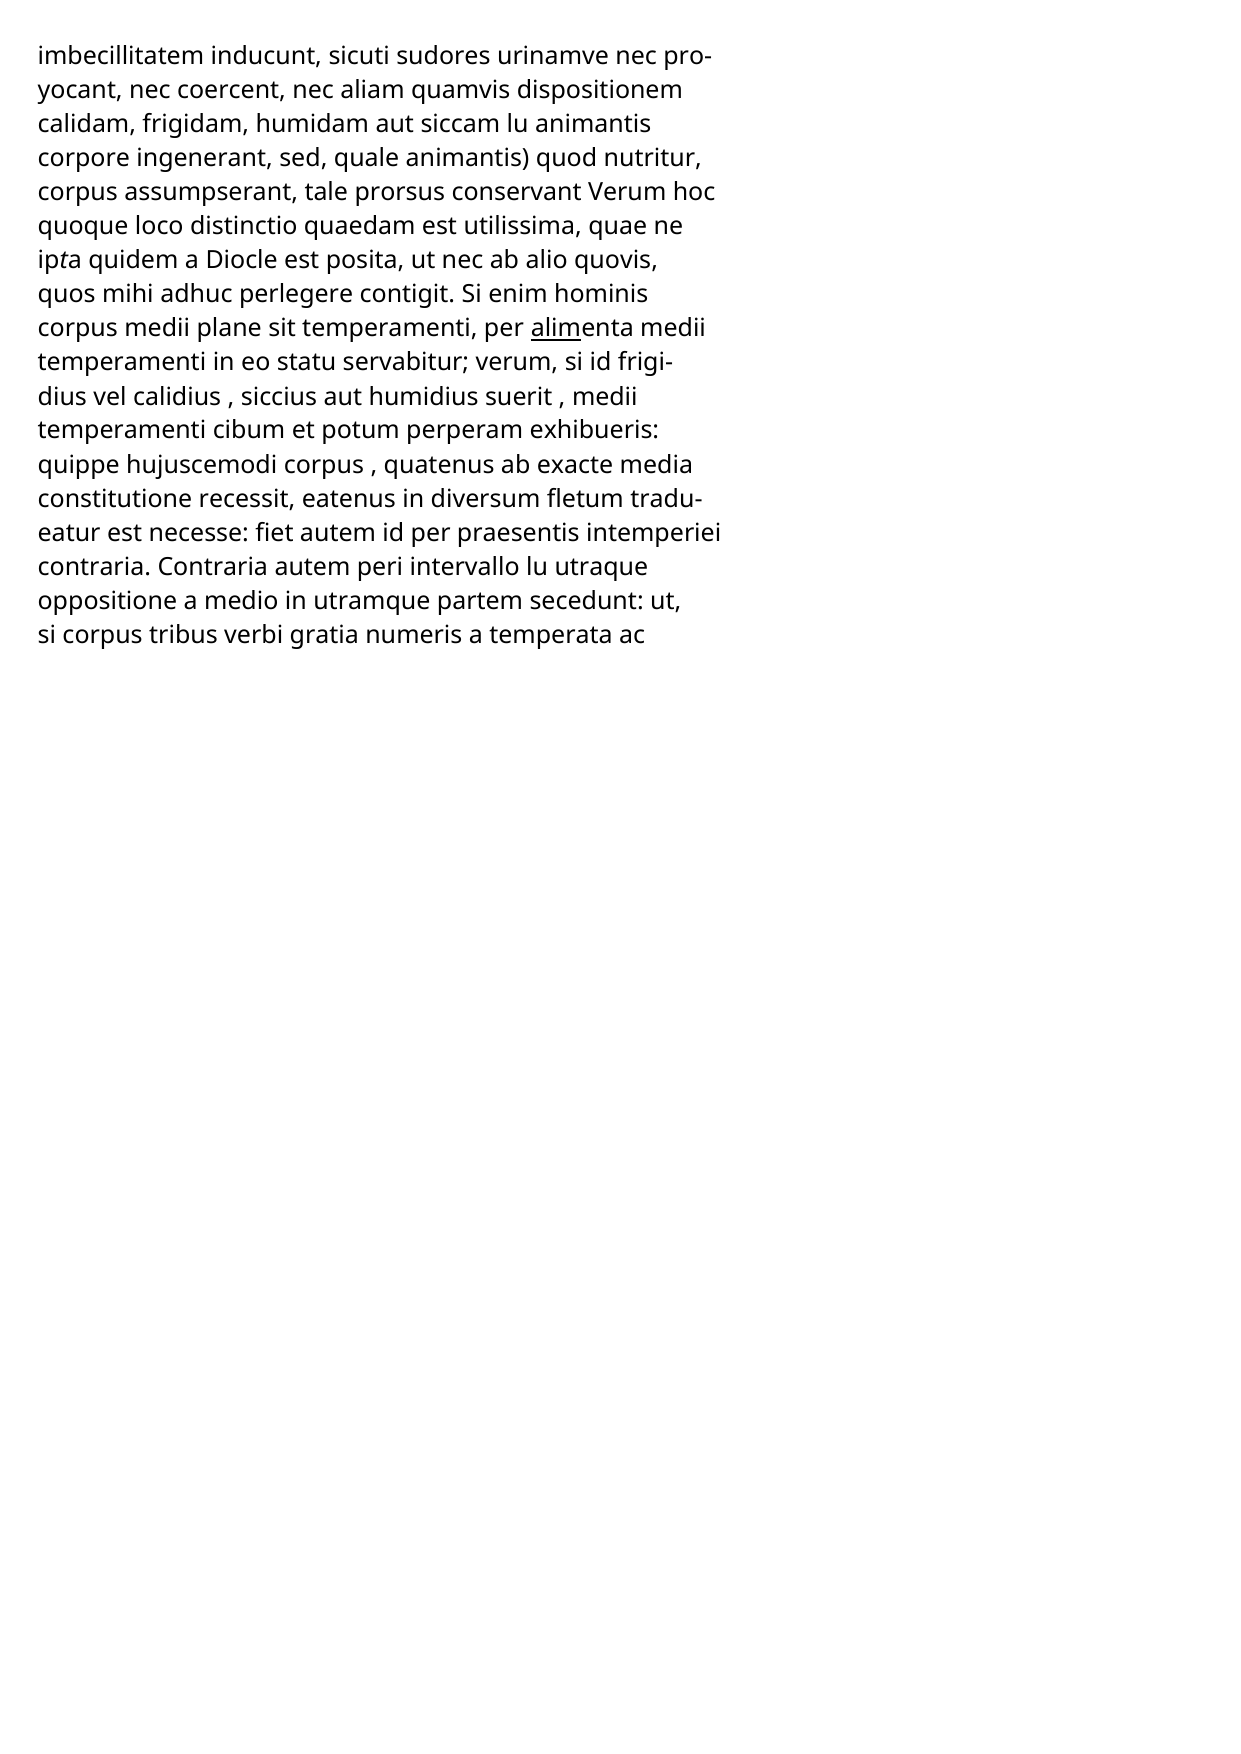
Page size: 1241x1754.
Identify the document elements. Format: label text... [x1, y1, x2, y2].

text imbecillitatem inducunt, sicuti sudores urinamve nec pro- yocant, nec coercent, nec aliam quamvis dispositionem calidam, frigidam, humidam aut siccam lu animantis corpore ingenerant, sed, quale animantis) quod nutritur, corpus assumpserant, tale prorsus conservant Verum hoc quoque loco distinctio quaedam est utilissima, quae ne ipta quidem a Diocle est posita, ut nec ab alio quovis, quos mihi adhuc perlegere contigit. Si enim hominis corpus medii plane sit temperamenti, per alimenta medii temperamenti in eo statu servabitur; verum, si id frigi- dius vel calidius , siccius aut humidius suerit , medii temperamenti cibum et potum perperam exhibueris: quippe hujuscemodi corpus , quatenus ab exacte media constitutione recessit, eatenus in diversum fletum tradu- eatur est necesse: fiet autem id per praesentis intemperiei contraria. Contraria autem peri intervallo lu utraque oppositione a medio in utramque partem secedunt: ut, si corpus tribus verbi gratia numeris a temperata ac [37, 37, 1203, 651]
